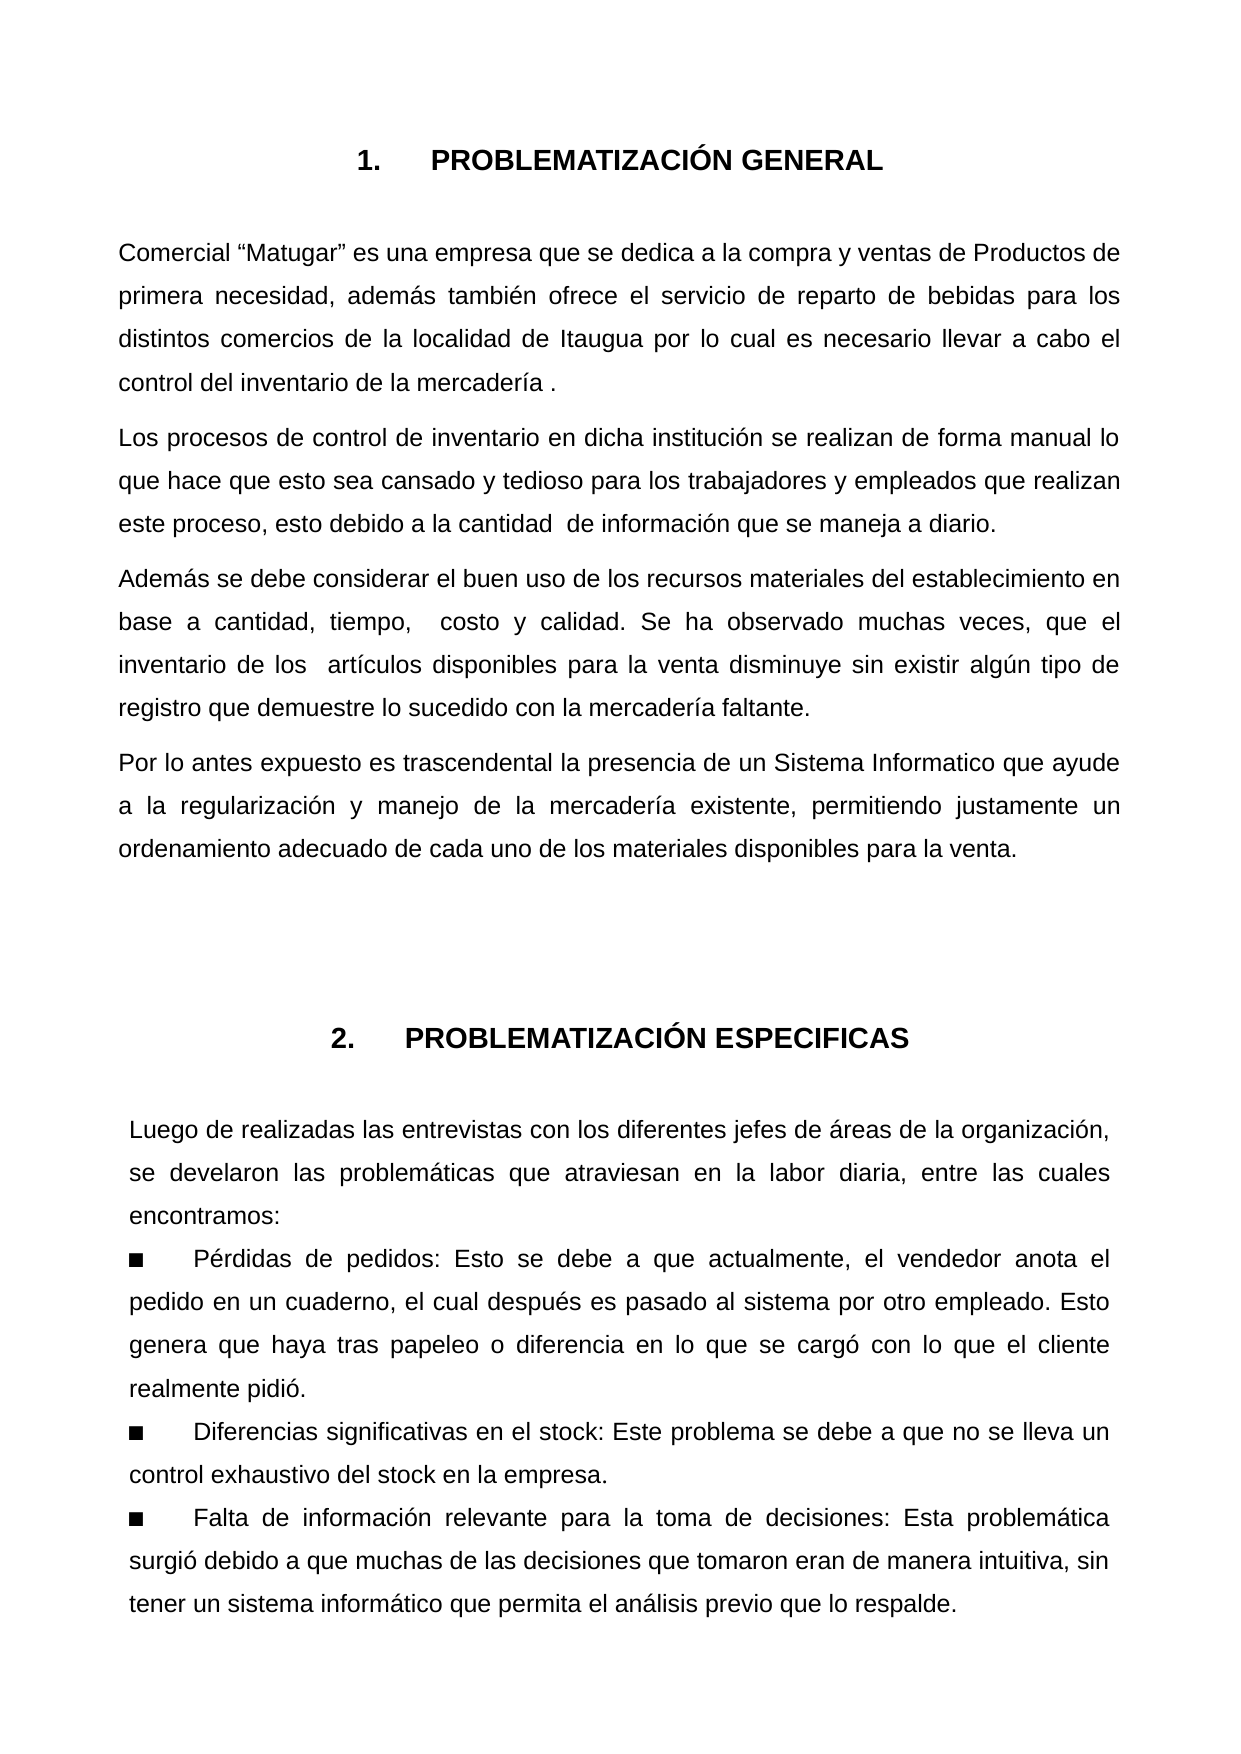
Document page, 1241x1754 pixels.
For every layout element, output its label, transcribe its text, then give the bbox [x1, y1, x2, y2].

text Por lo antes expuesto es trascendental la presencia de un Sistema Informatico que ayude a la regularización y manejo de la mercadería existente, permitiendo justamente un ordenamiento adecuado de cada uno de los materiales disponibles para la venta. [118, 748, 1122, 863]
subtitle 1. PROBLEMATIZACIÓN GENERAL [118, 143, 1122, 177]
text Los procesos de control de inventario en dicha institución se realizan de forma manual lo que hace que esto sea cansado y tedioso para los trabajadores y empleados que realizan este proceso, esto debido a la cantidad de información que se maneja a diario. [118, 423, 1122, 538]
list Pérdidas de pedidos: Esto se debe a que actualmente, el vendedor anota el pedido en un cuaderno, el cual después es pasado al sistema por otro empleado. Esto genera que haya tras papeleo o diferencia en lo que se cargó con lo que el cliente realmente pidió. [129, 1244, 1112, 1402]
list Diferencias significativas en el stock: Este problema se debe a que no se lleva un control exhaustivo del stock en la empresa. [129, 1417, 1112, 1489]
text Comercial “Matugar” es una empresa que se dedica a la compra y ventas de Productos de primera necesidad, además también ofrece el servicio de reparto de bebidas para los distintos comercios de la localidad de Itaugua por lo cual es necesario llevar a cabo el control del inventario de la mercadería . [118, 195, 1122, 396]
subtitle 2. PROBLEMATIZACIÓN ESPECIFICAS [118, 1021, 1122, 1054]
list Falta de información relevante para la toma de decisiones: Esta problemática surgió debido a que muchas de las decisiones que tomaron eran de manera intuitiva, sin tener un sistema informático que permita el análisis previo que lo respalde. [129, 1503, 1112, 1618]
text Luego de realizadas las entrevistas con los diferentes jefes de áreas de la organización, se develaron las problemáticas que atraviesan en la labor diaria, entre las cuales encontramos: [129, 1115, 1112, 1230]
text Además se debe considerar el buen uso de los recursos materiales del establecimiento en base a cantidad, tiempo, costo y calidad. Se ha observado muchas veces, que el inventario de los artículos disponibles para la venta disminuye sin existir algún tipo de registro que demuestre lo sucedido con la mercadería faltante. [118, 564, 1122, 722]
